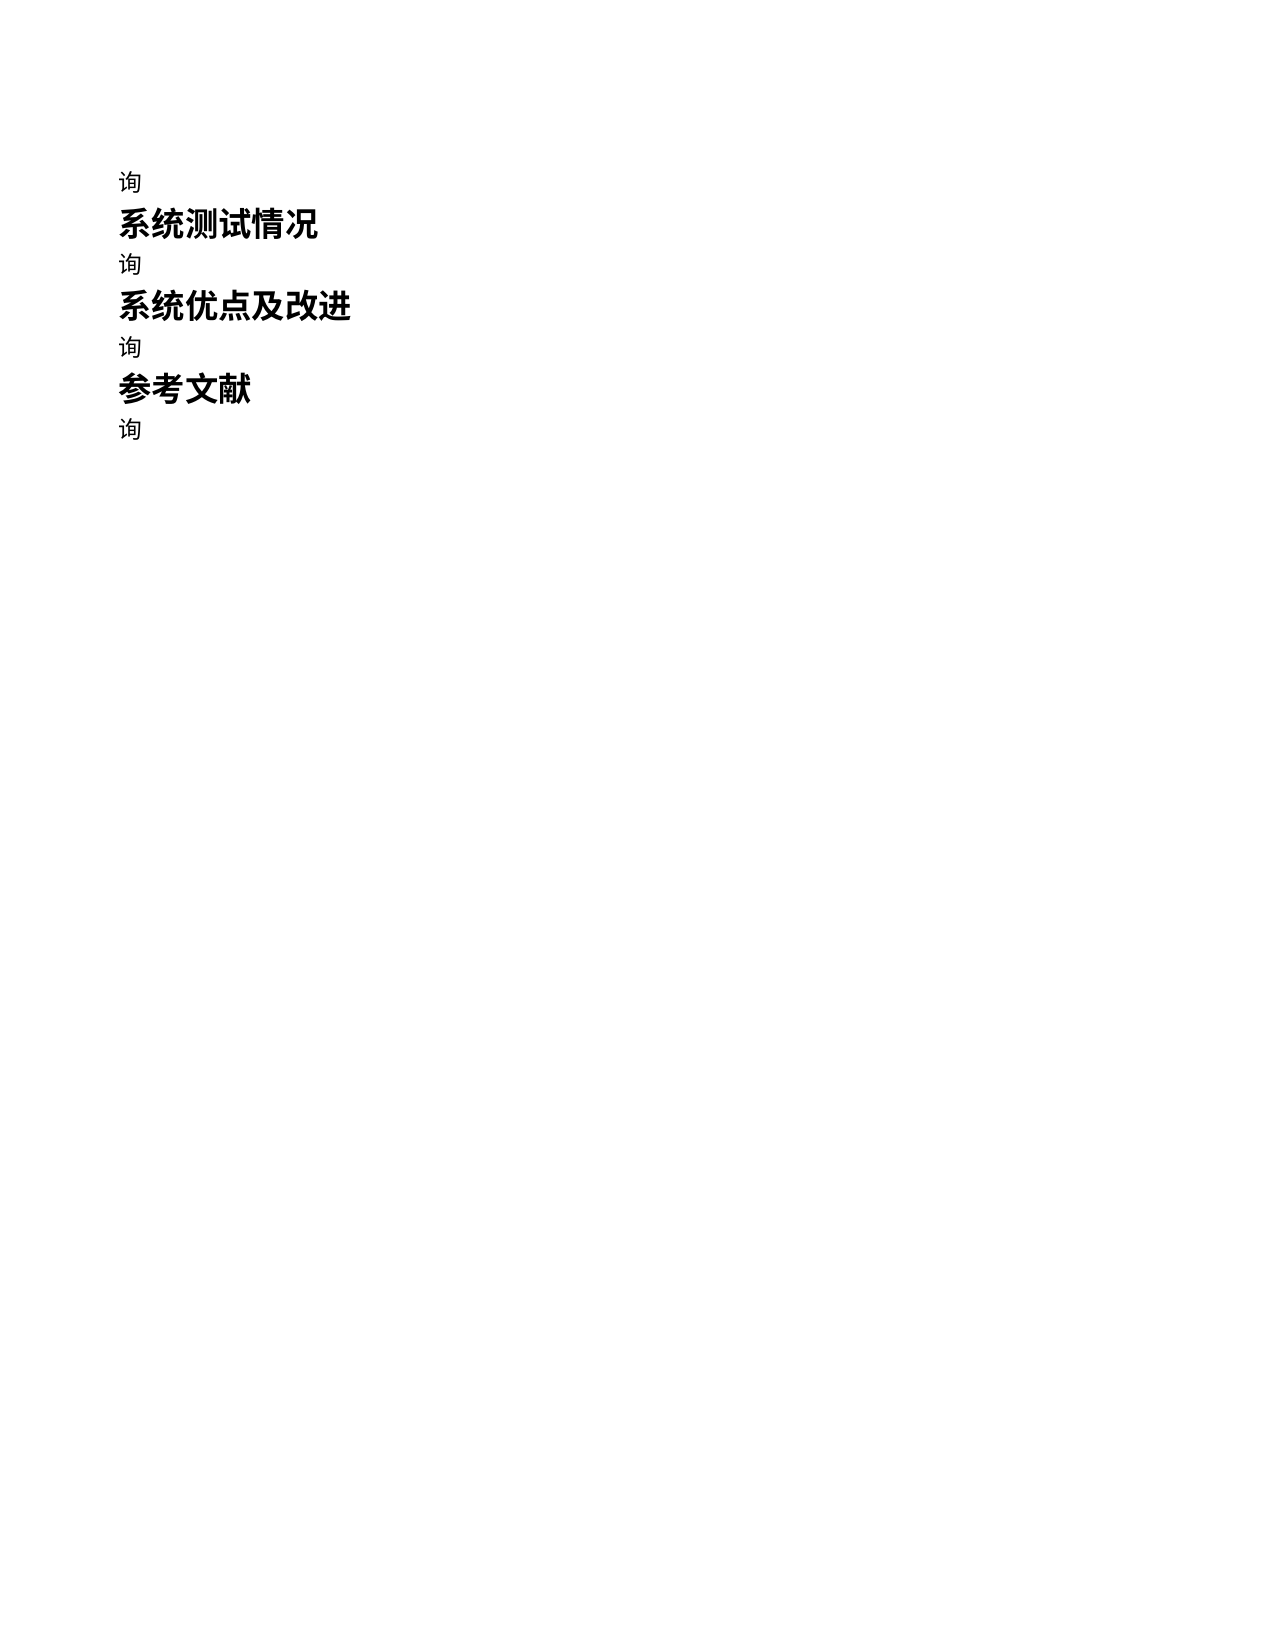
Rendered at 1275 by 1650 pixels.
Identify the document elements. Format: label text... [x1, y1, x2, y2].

text 系统优点及改进 [118, 280, 1157, 328]
text 询 [118, 163, 1157, 198]
text 系统测试情况 [118, 198, 1157, 246]
text 询 [118, 328, 1157, 363]
text 参考文献 [118, 363, 1157, 411]
text 询 [118, 411, 1157, 445]
text 询 [118, 246, 1157, 280]
